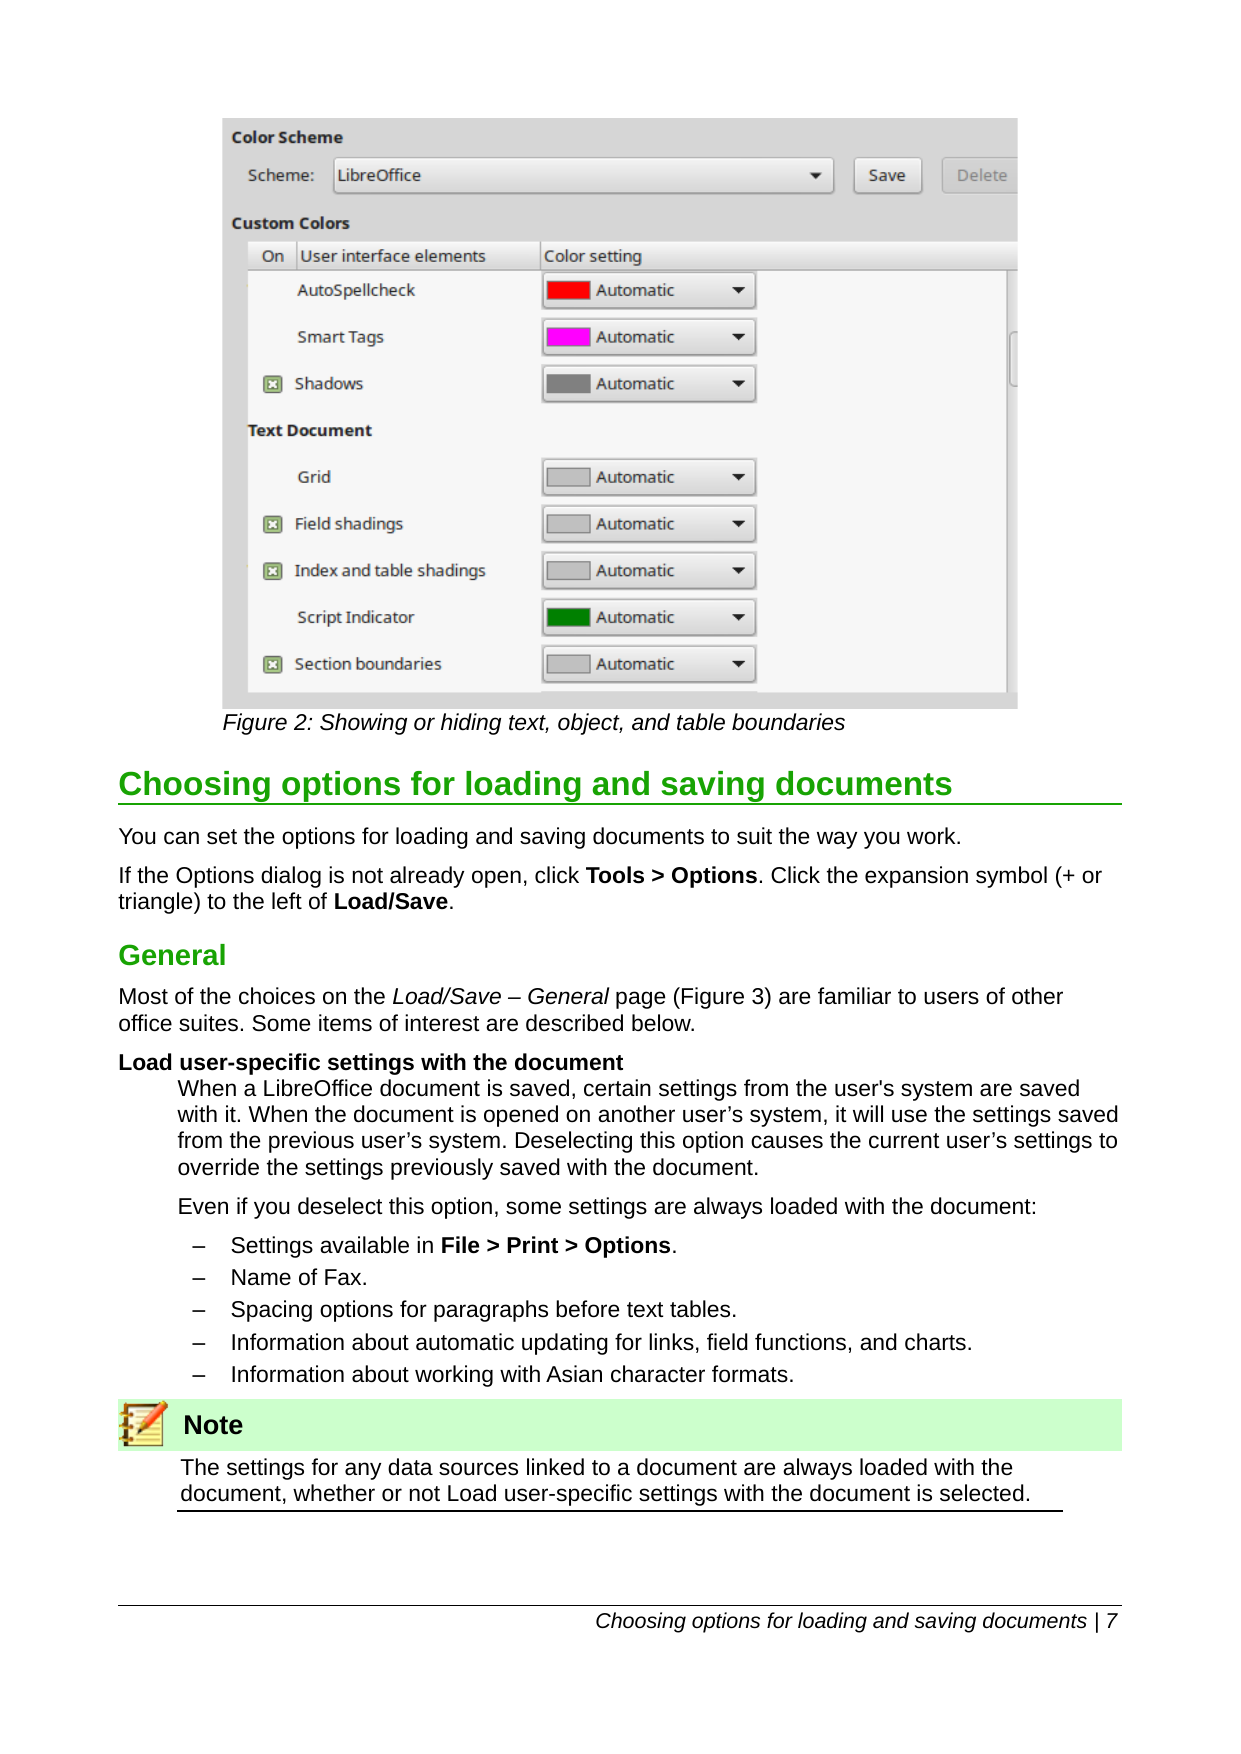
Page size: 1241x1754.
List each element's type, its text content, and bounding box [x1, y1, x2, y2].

list Information about working with Asian character formats. [192, 1361, 1122, 1387]
subtitle Note [118, 1399, 1122, 1451]
list Information about automatic updating for links, field functions, and charts. [192, 1328, 1122, 1355]
text Most of the choices on the Load/Save – General page (Figure 3) are familiar to users of other office suites. Some items of interest are described below. [118, 983, 1122, 1036]
text If the Options dialog is not already open, click Tools > Options. Click the expansion symbol (+ or triangle) to the left of Load/Save. [118, 862, 1122, 914]
text The settings for any data sources linked to a document are always loaded with the document, whether or not Load user-specific settings with the document is selected. [177, 1451, 1063, 1510]
text Load user-specific settings with the document [118, 1048, 1122, 1075]
subtitle Choosing options for loading and saving documents [118, 764, 1122, 803]
text Even if you deselect this option, some settings are always loaded with the document: [177, 1193, 1122, 1219]
text When a LibreOffice document is saved, certain settings from the user's system are saved with it. When the document is opened on another user’s system, it will use the settings saved from the previous user’s system. Deselecting this option causes the current user’s settings to override the settings previously saved with the document. [177, 1075, 1122, 1180]
text You can set the options for loading and saving documents to suit the way you work. [118, 823, 1122, 849]
picture [119, 1399, 170, 1450]
list Settings available in File > Print > Options. [192, 1232, 1122, 1258]
picture [222, 118, 1018, 709]
list Spacing options for paragraphs before text tables. [192, 1296, 1122, 1322]
list Name of Fax. [192, 1264, 1122, 1290]
text Figure 2: Showing or hiding text, object, and table boundaries [222, 709, 1018, 735]
subtitle General [118, 938, 1122, 971]
